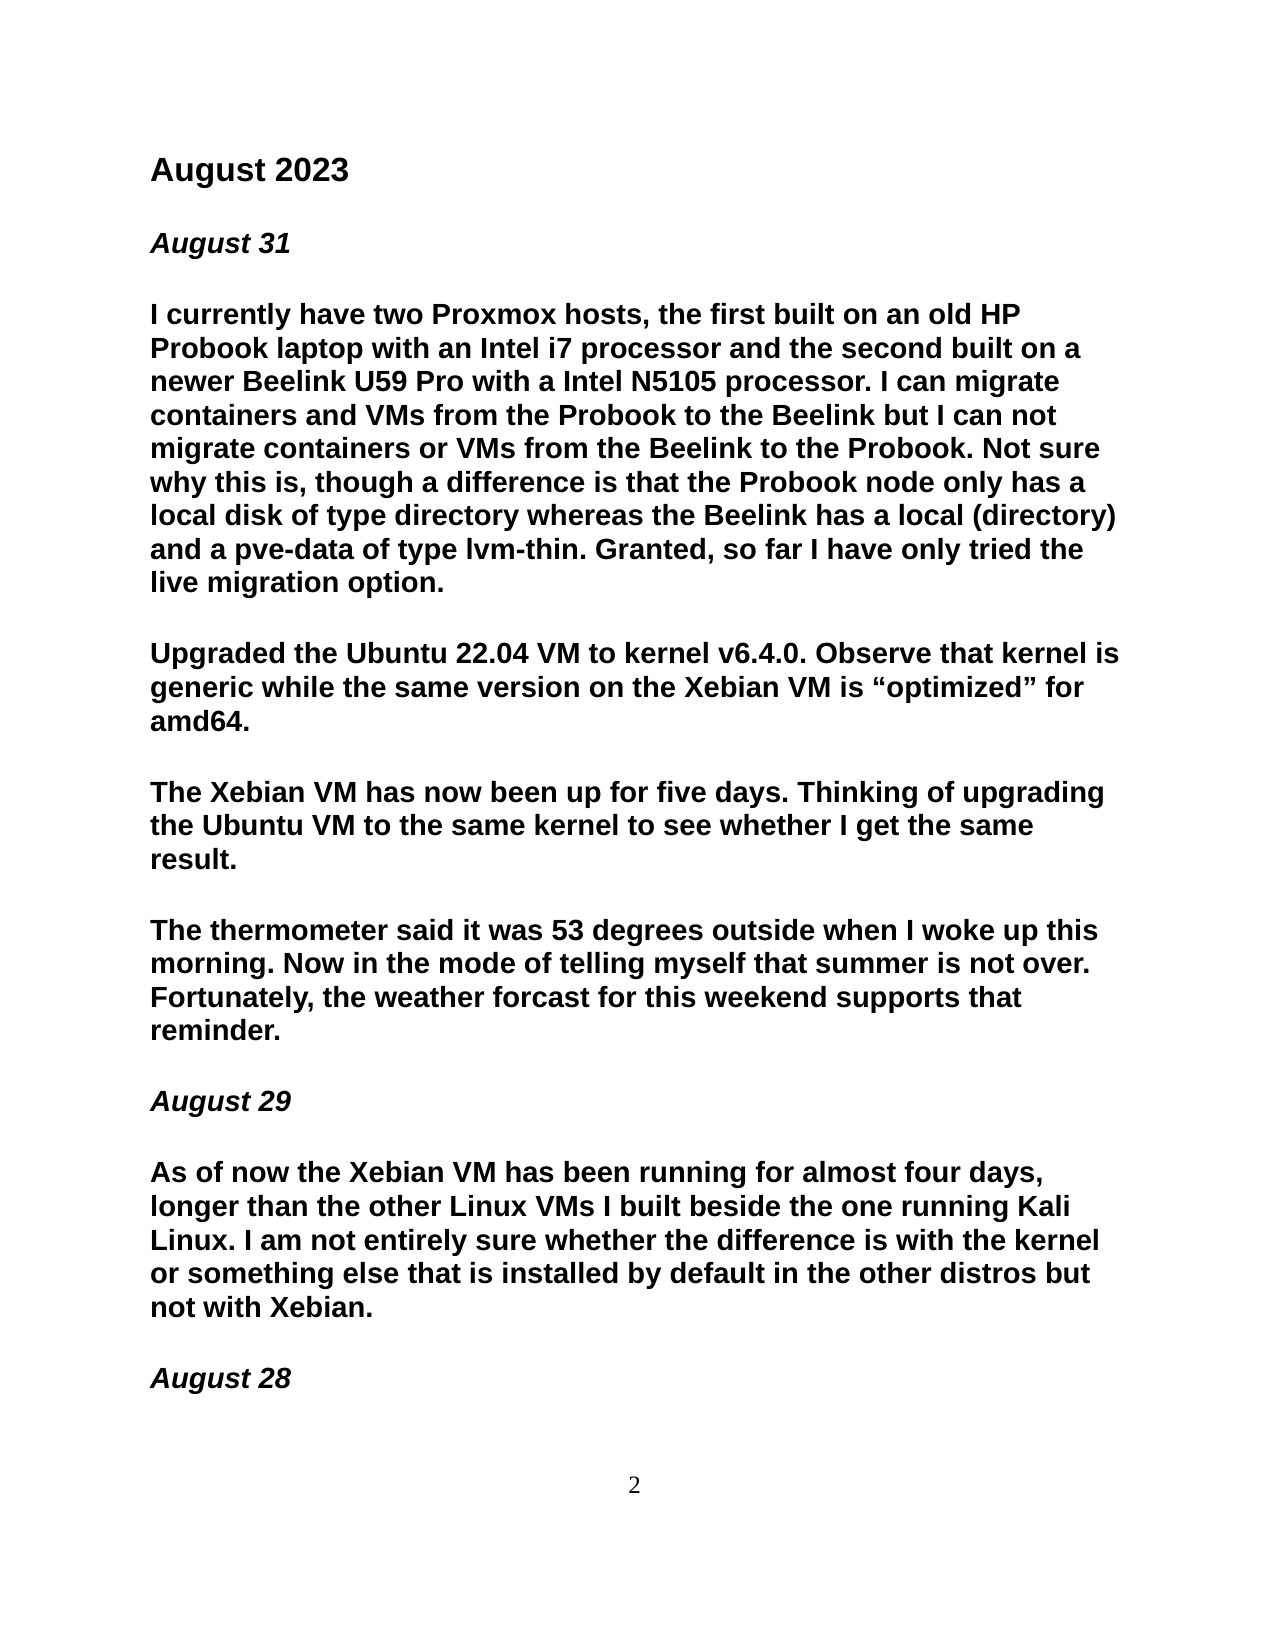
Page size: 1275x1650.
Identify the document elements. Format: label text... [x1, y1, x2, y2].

subtitle August 29 [150, 1084, 1125, 1118]
subtitle As of now the Xebian VM has been running for almost four days, longer than the other Linux VMs I built beside the one running Kali Linux. I am not entirely sure whether the difference is with the kernel or something else that is installed by default in the other distros but not with Xebian. [150, 1156, 1125, 1323]
subtitle Upgraded the Ubuntu 22.04 VM to kernel v6.4.0. Observe that kernel is generic while the same version on the Xebian VM is “optimized” for amd64. [150, 637, 1125, 737]
subtitle I currently have two Proxmox hosts, the first built on an old HP Probook laptop with an Intel i7 processor and the second built on a newer Beelink U59 Pro with a Intel N5105 processor. I can migrate containers and VMs from the Probook to the Beelink but I can not migrate containers or VMs from the Beelink to the Probook. Not sure why this is, though a difference is that the Probook node only has a local disk of type directory whereas the Beelink has a local (directory) and a pve-data of type lvm-thin. Granted, so far I have only tried the live migration option. [150, 297, 1125, 599]
subtitle The thermometer said it was 53 degrees outside when I woke up this morning. Now in the mode of telling myself that summer is not over. Fortunately, the weather forcast for this weekend supports that reminder. [150, 913, 1125, 1047]
subtitle August 2023 [150, 150, 1125, 189]
subtitle The Xebian VM has now been up for five days. Thinking of upgrading the Ubuntu VM to the same kernel to see whether I get the same result. [150, 775, 1125, 875]
subtitle August 28 [150, 1361, 1125, 1394]
subtitle August 31 [150, 226, 1125, 260]
